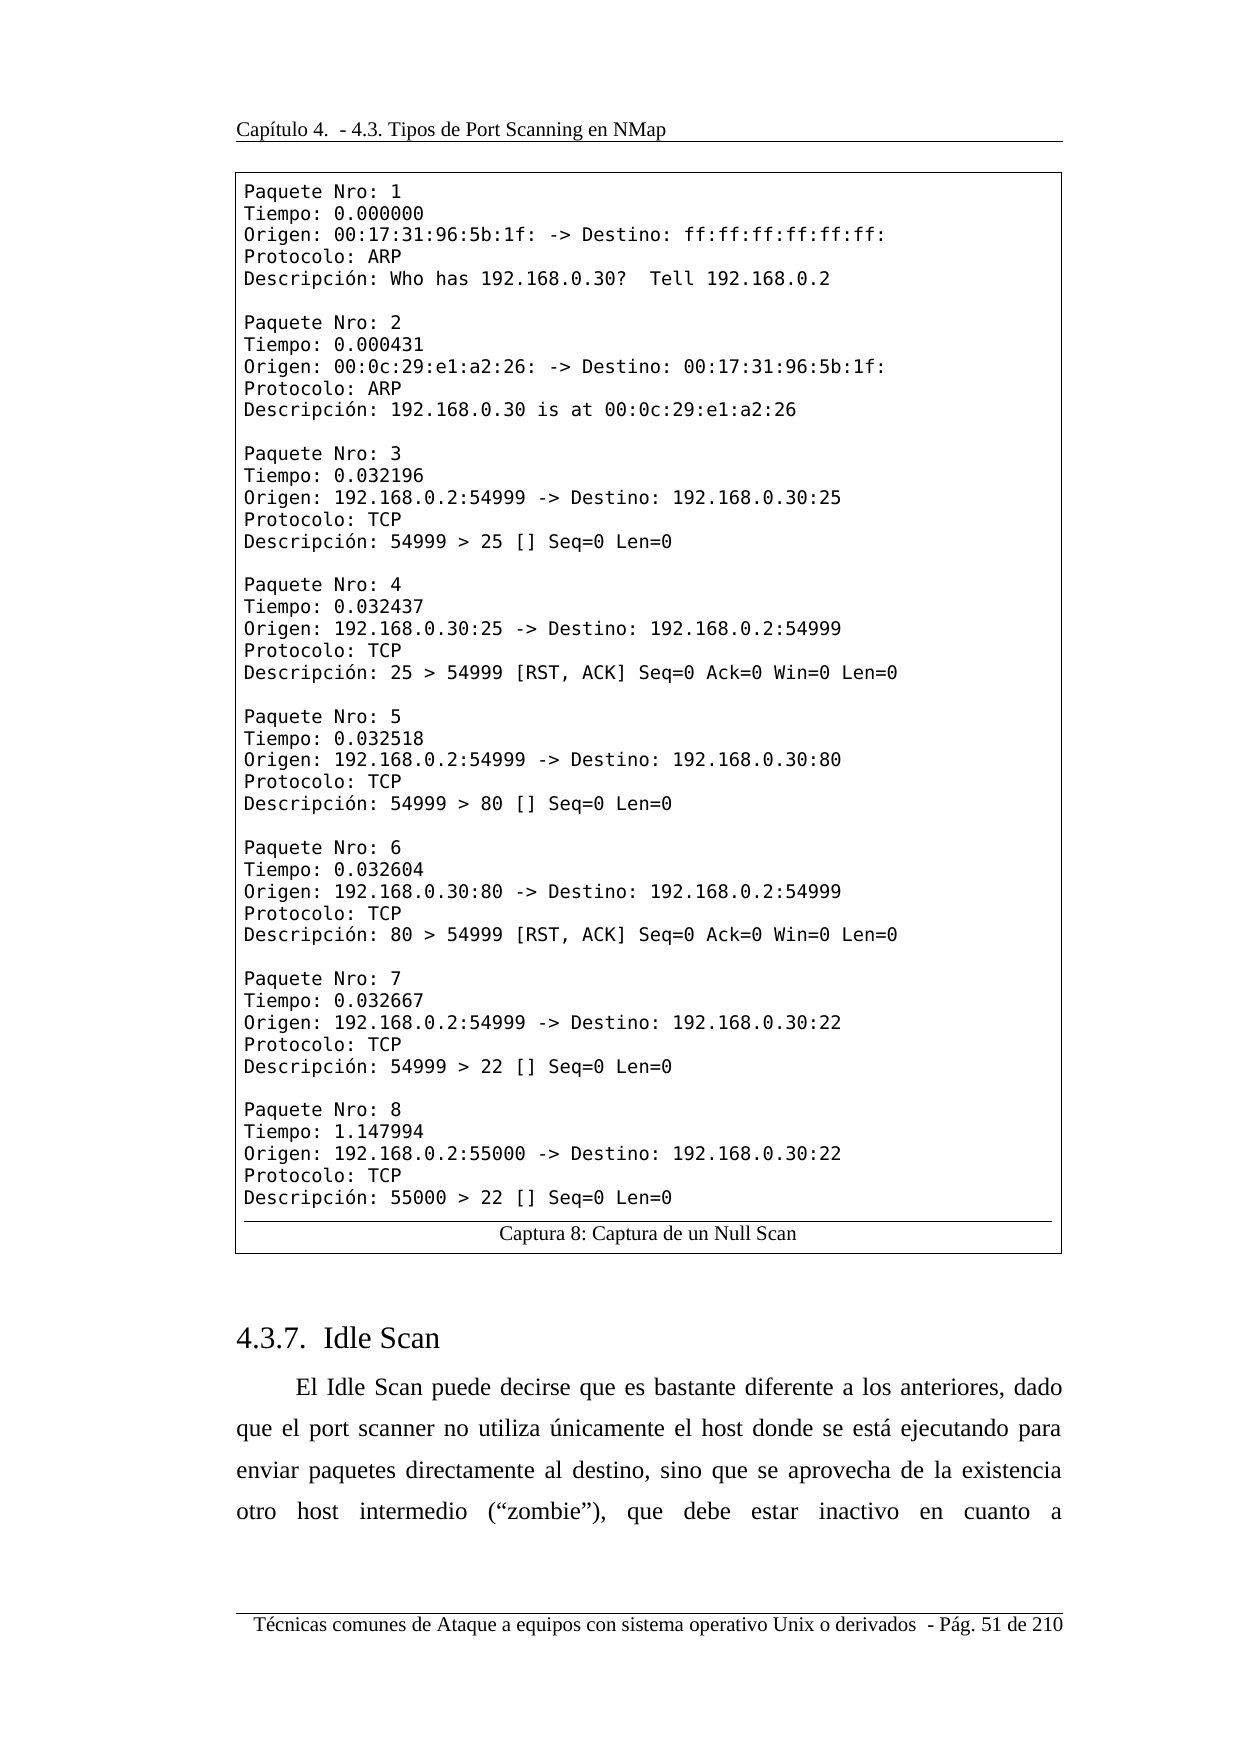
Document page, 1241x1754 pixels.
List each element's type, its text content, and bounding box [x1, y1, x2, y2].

text Tiempo: 0.032437 [243, 596, 1052, 618]
text Origen: 00:17:31:96:5b:1f: -> Destino: ff:ff:ff:ff:ff:ff: [243, 224, 1052, 246]
text Descripción: 192.168.0.30 is at 00:0c:29:e1:a2:26 [243, 399, 1052, 421]
text El Idle Scan puede decirse que es bastante diferente a los anteriores, dado que el port scanner no utiliza únicamente el host donde se está ejecutando para enviar paquetes directamente al destino, sino que se aprovecha de la existencia otro host intermedio (“zombie”), que debe estar inactivo en cuanto a [236, 1373, 1063, 1525]
text Origen: 192.168.0.2:54999 -> Destino: 192.168.0.30:22 [243, 1012, 1052, 1034]
text Tiempo: 0.000000 [243, 202, 1052, 224]
subtitle Idle Scan [236, 1321, 1063, 1355]
text Descripción: 55000 > 22 [] Seq=0 Len=0 [243, 1187, 1052, 1209]
text Protocolo: TCP [243, 1165, 1052, 1187]
text Descripción: 54999 > 22 [] Seq=0 Len=0 [243, 1056, 1052, 1077]
text Paquete Nro: 6 [243, 837, 1052, 859]
text Protocolo: TCP [243, 771, 1052, 793]
text Protocolo: TCP [243, 902, 1052, 924]
text Origen: 192.168.0.2:54999 -> Destino: 192.168.0.30:25 [243, 487, 1052, 509]
text Descripción: 54999 > 25 [] Seq=0 Len=0 [243, 531, 1052, 552]
text Paquete Nro: 2 [243, 312, 1052, 334]
text Origen: 192.168.0.30:80 -> Destino: 192.168.0.2:54999 [243, 881, 1052, 902]
text Origen: 192.168.0.2:54999 -> Destino: 192.168.0.30:80 [243, 749, 1052, 771]
text Tiempo: 0.032604 [243, 859, 1052, 881]
text Protocolo: ARP [243, 377, 1052, 399]
text Protocolo: ARP [243, 246, 1052, 268]
text Origen: 00:0c:29:e1:a2:26: -> Destino: 00:17:31:96:5b:1f: [243, 356, 1052, 377]
text Paquete Nro: 1 [243, 181, 1052, 202]
text Descripción: 25 > 54999 [RST, ACK] Seq=0 Ack=0 Win=0 Len=0 [243, 662, 1052, 684]
text Paquete Nro: 4 [243, 574, 1052, 596]
text Protocolo: TCP [243, 1034, 1052, 1056]
text Paquete Nro: 5 [243, 706, 1052, 727]
text Paquete Nro: 3 [243, 443, 1052, 465]
text Tiempo: 0.000431 [243, 334, 1052, 356]
text Origen: 192.168.0.2:55000 -> Destino: 192.168.0.30:22 [243, 1143, 1052, 1165]
text Paquete Nro: 8 [243, 1099, 1052, 1121]
text Protocolo: TCP [243, 509, 1052, 531]
text Protocolo: TCP [243, 640, 1052, 662]
text Descripción: 54999 > 80 [] Seq=0 Len=0 [243, 793, 1052, 815]
text Tiempo: 0.032667 [243, 990, 1052, 1012]
text Tiempo: 0.032196 [243, 465, 1052, 487]
text Paquete Nro: 7 [243, 968, 1052, 990]
text Descripción: Who has 192.168.0.30? Tell 192.168.0.2 [243, 268, 1052, 290]
text Descripción: 80 > 54999 [RST, ACK] Seq=0 Ack=0 Win=0 Len=0 [243, 924, 1052, 946]
text Tiempo: 0.032518 [243, 727, 1052, 749]
text Tiempo: 1.147994 [243, 1121, 1052, 1143]
text Origen: 192.168.0.30:25 -> Destino: 192.168.0.2:54999 [243, 618, 1052, 640]
text Captura 8: Captura de un Null Scan [243, 1222, 1052, 1244]
